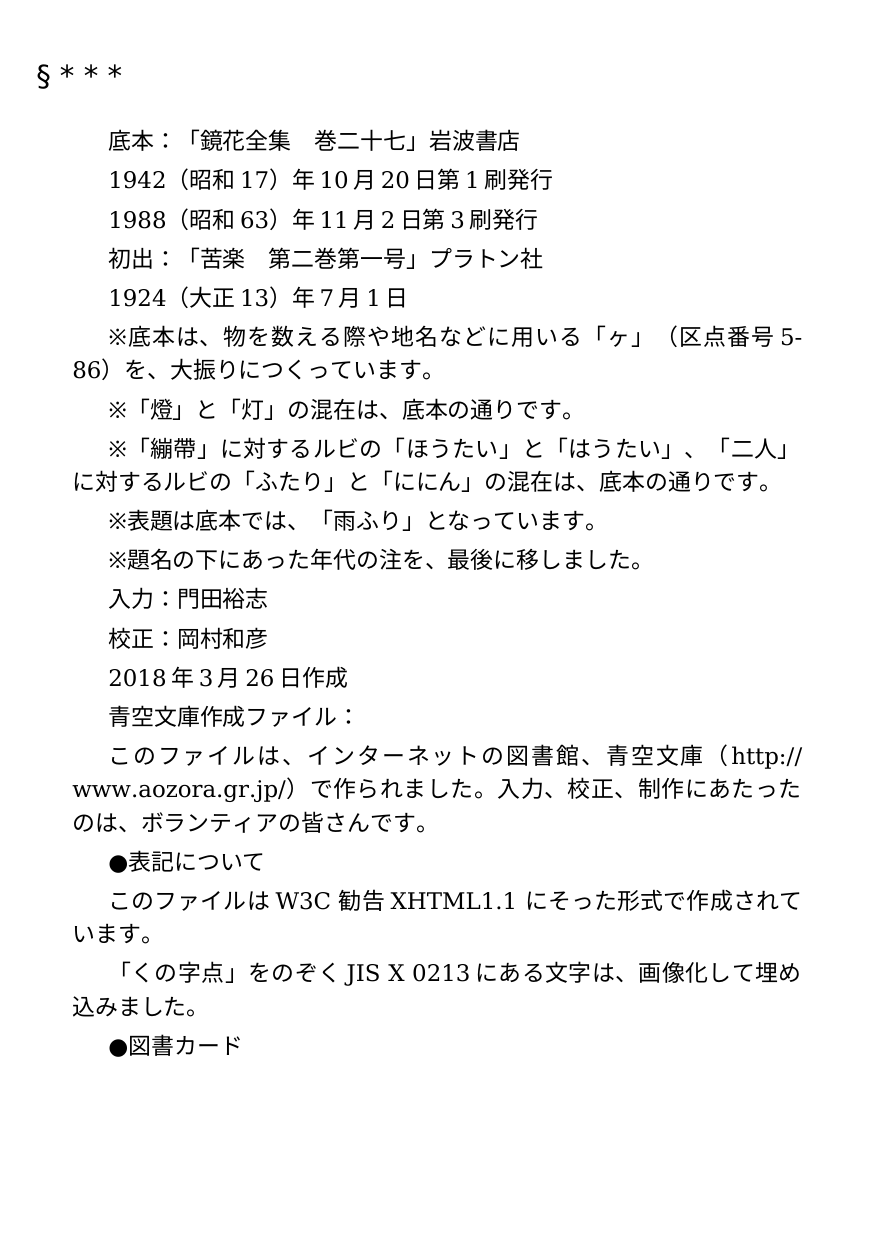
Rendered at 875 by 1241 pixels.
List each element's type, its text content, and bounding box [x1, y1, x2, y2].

text 初出：「苦楽 第二巻第一号」プラトン社 [72, 241, 802, 274]
text 入力：門田裕志 [72, 581, 802, 614]
text ※底本は、物を数える際や地名などに用いる「ヶ」（区点番号5-86）を、大振りにつくっています。 [72, 319, 802, 386]
text 1942（昭和17）年10月20日第1刷発行 [72, 162, 802, 196]
text ●図書カード [72, 1028, 802, 1061]
text 1988（昭和63）年11月2日第3刷発行 [72, 202, 802, 235]
text 底本：「鏡花全集 巻二十七」岩波書店 [72, 123, 802, 156]
text 校正：岡村和彦 [72, 621, 802, 654]
text 青空文庫作成ファイル： [72, 699, 802, 732]
text 「くの字点」をのぞくJIS X 0213にある文字は、画像化して埋め込みました。 [72, 955, 802, 1022]
text ※表題は底本では、「雨ふり」となっています。 [72, 503, 802, 536]
text このファイルは、インターネットの図書館、青空文庫（http://www.aozora.gr.jp/）で作られました。入力、校正、制作にあたったのは、ボランティアの皆さんです。 [72, 738, 802, 838]
subtitle § * * * [36, 60, 838, 94]
text このファイルは W3C 勧告 XHTML1.1 にそった形式で作成されています。 [72, 883, 802, 949]
text ※「繃帶」に対するルビの「ほうたい」と「はうたい」、「二人」に対するルビの「ふたり」と「ににん」の混在は、底本の通りです。 [72, 431, 802, 497]
text ※題名の下にあった年代の注を、最後に移しました。 [72, 542, 802, 575]
text ※「燈」と「灯」の混在は、底本の通りです。 [72, 391, 802, 425]
text 2018年3月26日作成 [72, 660, 802, 693]
text ●表記について [72, 844, 802, 877]
text 1924（大正13）年7月1日 [72, 280, 802, 313]
